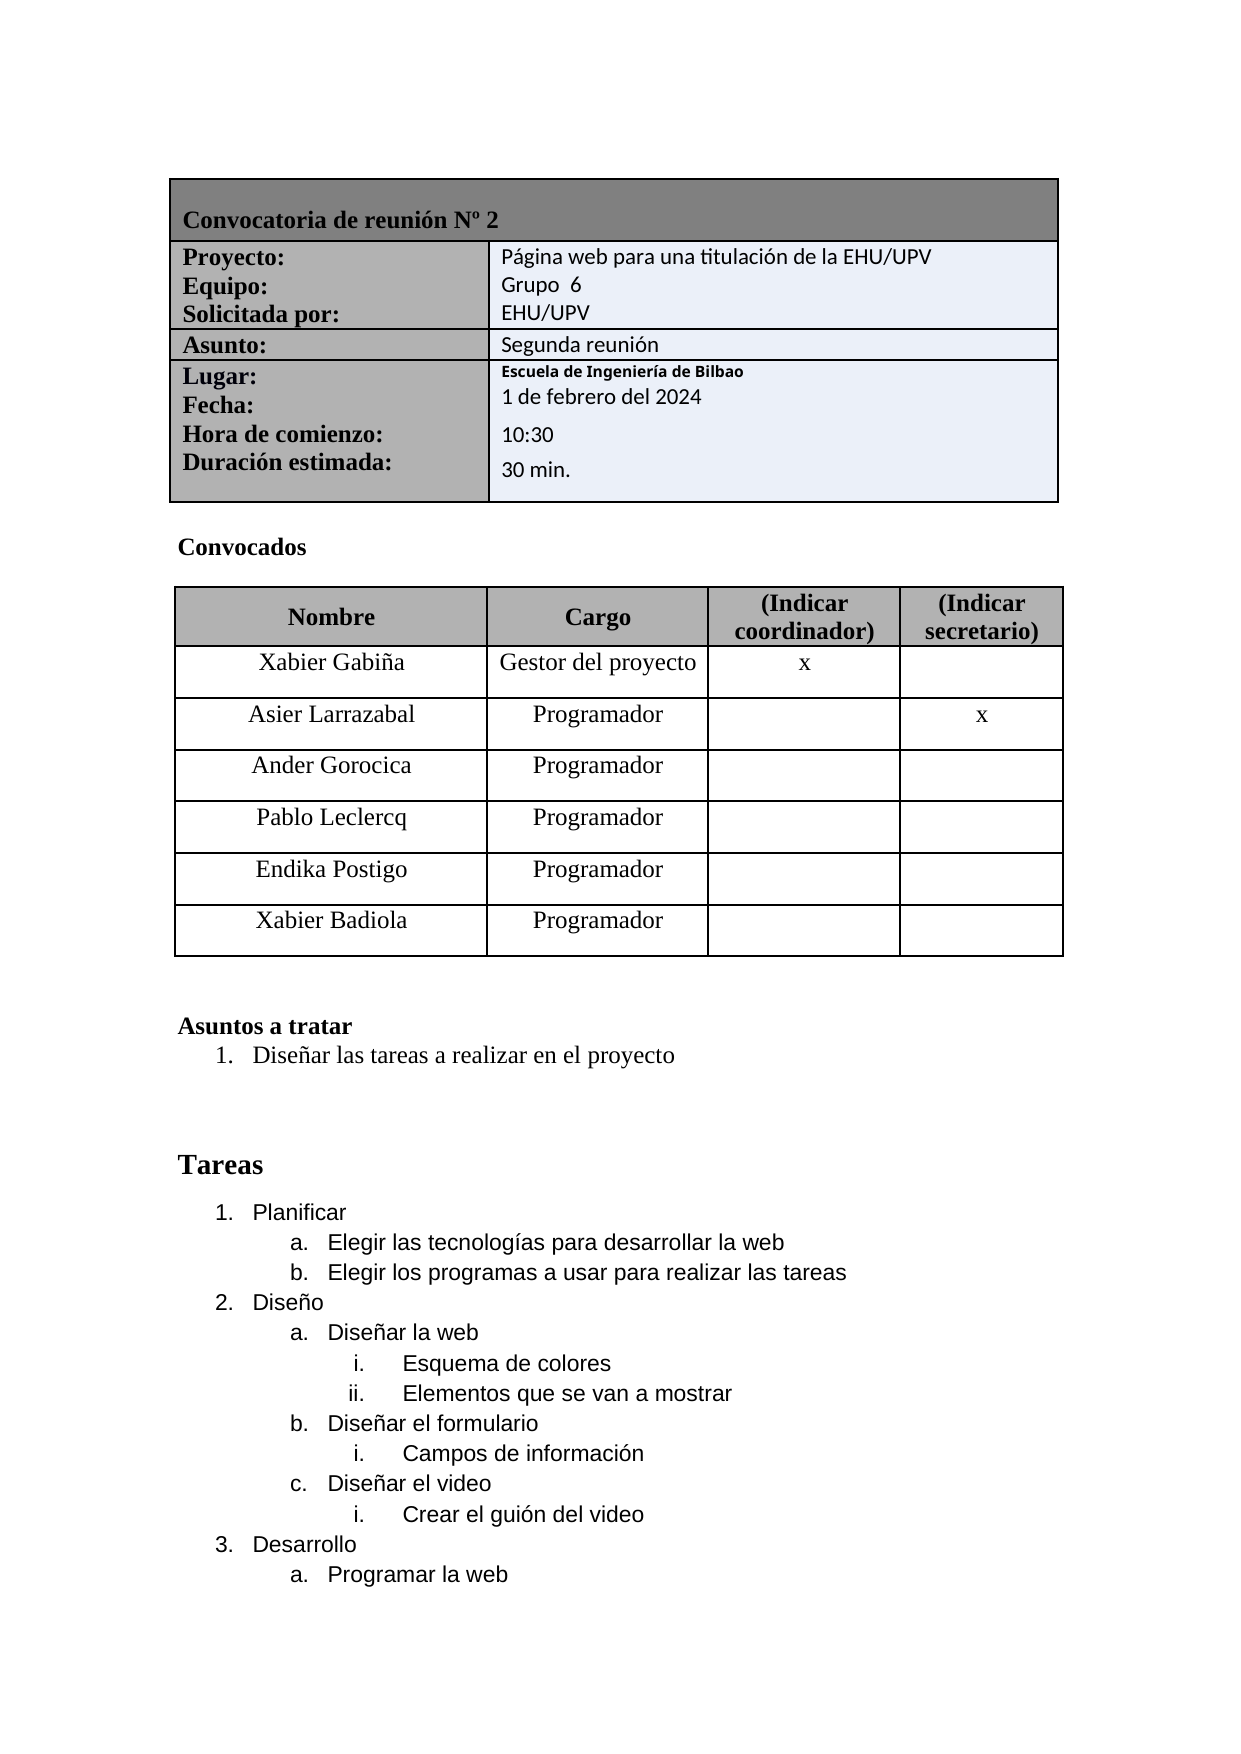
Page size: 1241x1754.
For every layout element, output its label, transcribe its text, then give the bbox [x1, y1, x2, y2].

table_cell Escuela de Ingeniería de Bilbao 1 de febrero del 2024 10:30 30 min. [490, 361, 1057, 501]
list Diseñar el formulario [290, 1410, 1063, 1436]
list Programar la web [290, 1561, 1063, 1587]
table_cell [901, 854, 1062, 903]
table_cell [709, 854, 899, 903]
table_cell [901, 802, 1062, 852]
subtitle Asuntos a tratar [177, 1011, 1063, 1040]
list Campos de información [365, 1440, 1063, 1467]
table_cell x [709, 647, 899, 697]
list Diseño [215, 1289, 1063, 1316]
table_cell [709, 802, 899, 852]
table_cell Página web para una titulación de la EHU/UPV Grupo 6 EHU/UPV [490, 242, 1057, 328]
table_cell Programador [488, 906, 707, 955]
list Elegir los programas a usar para realizar las tareas [290, 1259, 1063, 1285]
table_cell Proyecto: Equipo: Solicitada por: [171, 242, 488, 328]
table_cell [709, 699, 899, 748]
table_cell [901, 906, 1062, 955]
table_cell Xabier Gabiña [176, 647, 486, 697]
list Elegir las tecnologías para desarrollar la web [290, 1229, 1063, 1255]
table_cell Programador [488, 802, 707, 852]
table_header (Indicar coordinador) [709, 588, 899, 645]
table_cell Asunto: [171, 330, 488, 359]
table_cell Endika Postigo [176, 854, 486, 903]
list Desarrollo [215, 1531, 1063, 1557]
list Diseñar la web [290, 1319, 1063, 1346]
table_header Convocatoria de reunión Nº 2 [171, 180, 1057, 240]
table_header Nombre [176, 588, 486, 645]
table_cell [901, 647, 1062, 697]
table_cell Asier Larrazabal [176, 699, 486, 748]
table_cell Pablo Leclercq [176, 802, 486, 852]
table_cell [709, 906, 899, 955]
table_cell Ander Gorocica [176, 751, 486, 800]
table_cell Programador [488, 699, 707, 748]
table_cell Segunda reunión [490, 330, 1057, 359]
table_header (Indicar secretario) [901, 588, 1062, 645]
table_cell Programador [488, 854, 707, 903]
table_cell x [901, 699, 1062, 748]
table_cell [901, 751, 1062, 800]
list Diseñar las tareas a realizar en el proyecto [215, 1040, 1063, 1068]
table_header Cargo [488, 588, 707, 645]
table_cell [709, 751, 899, 800]
table_cell Programador [488, 751, 707, 800]
table_cell Gestor del proyecto [488, 647, 707, 697]
subtitle Tareas [177, 1147, 1063, 1181]
list Elementos que se van a mostrar [365, 1380, 1063, 1406]
list Esquema de colores [365, 1349, 1063, 1376]
table_cell Lugar: Fecha: Hora de comienzo: Duración estimada: [171, 361, 488, 501]
list Planificar [215, 1198, 1063, 1225]
table_cell Xabier Badiola [176, 906, 486, 955]
text Convocados [177, 532, 1063, 560]
list Crear el guión del video [365, 1501, 1063, 1527]
list Diseñar el video [290, 1470, 1063, 1497]
